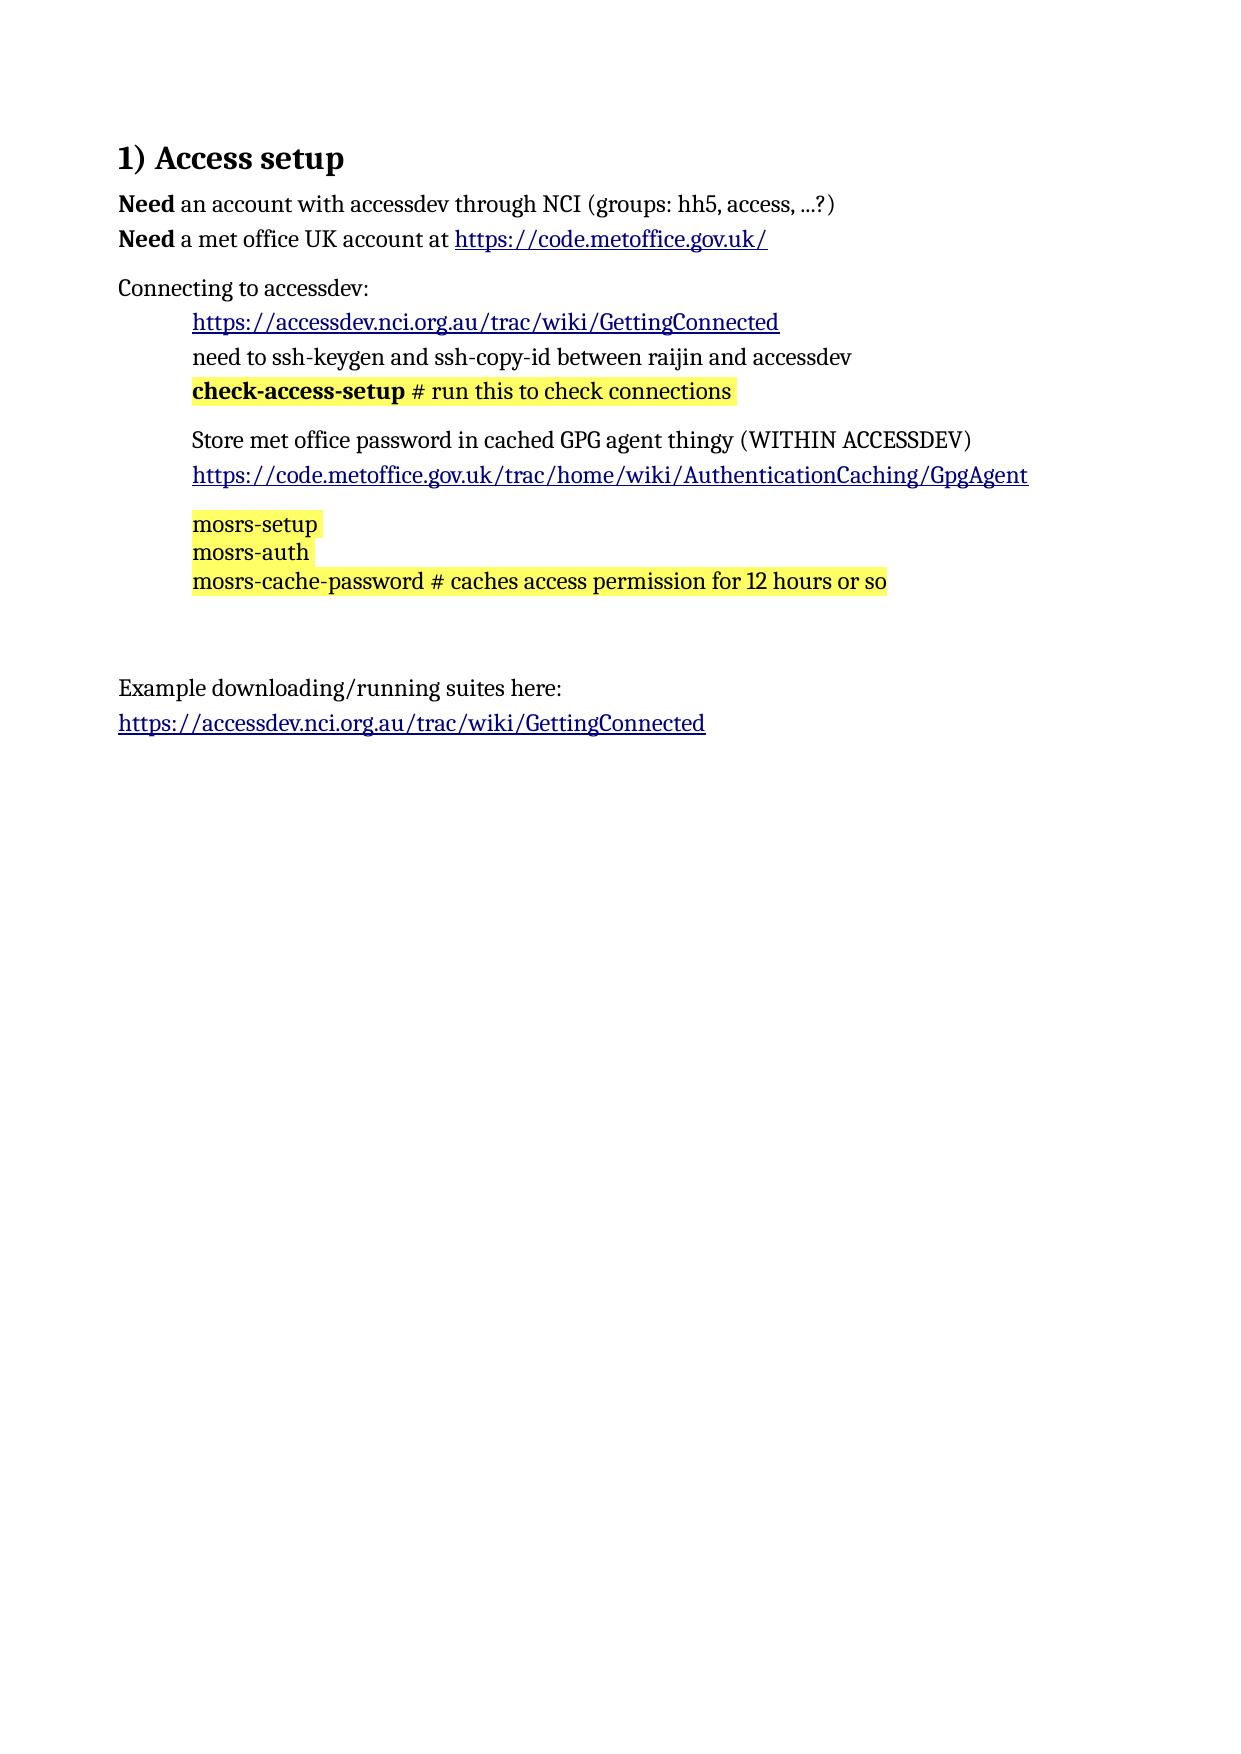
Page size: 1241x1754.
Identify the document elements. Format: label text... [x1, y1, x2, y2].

text mosrs-cache-password # caches access permission for 12 hours or so [192, 567, 1122, 596]
text Connecting to accessdev: [118, 273, 1122, 302]
text https://accessdev.nci.org.au/trac/wiki/GettingConnected need to ssh-keygen and ssh-copy-id between raijin and accessdev check-access-setup # run this to check connections [192, 308, 1122, 406]
text Example downloading/running suites here: https://accessdev.nci.org.au/trac/wiki/GettingConnected [118, 674, 1122, 738]
text Need an account with accessdev through NCI (groups: hh5, access, ...?) Need a met office UK account at https://code.metoffice.gov.uk/ [118, 190, 1122, 253]
text mosrs-setup [192, 509, 1122, 538]
text https://code.metoffice.gov.uk/trac/home/wiki/AuthenticationCaching/GpgAgent [192, 461, 1122, 489]
text mosrs-auth [192, 538, 1122, 567]
text Store met office password in cached GPG agent thingy (WITHIN ACCESSDEV) [192, 426, 1122, 455]
subtitle 1) Access setup [118, 139, 1122, 177]
